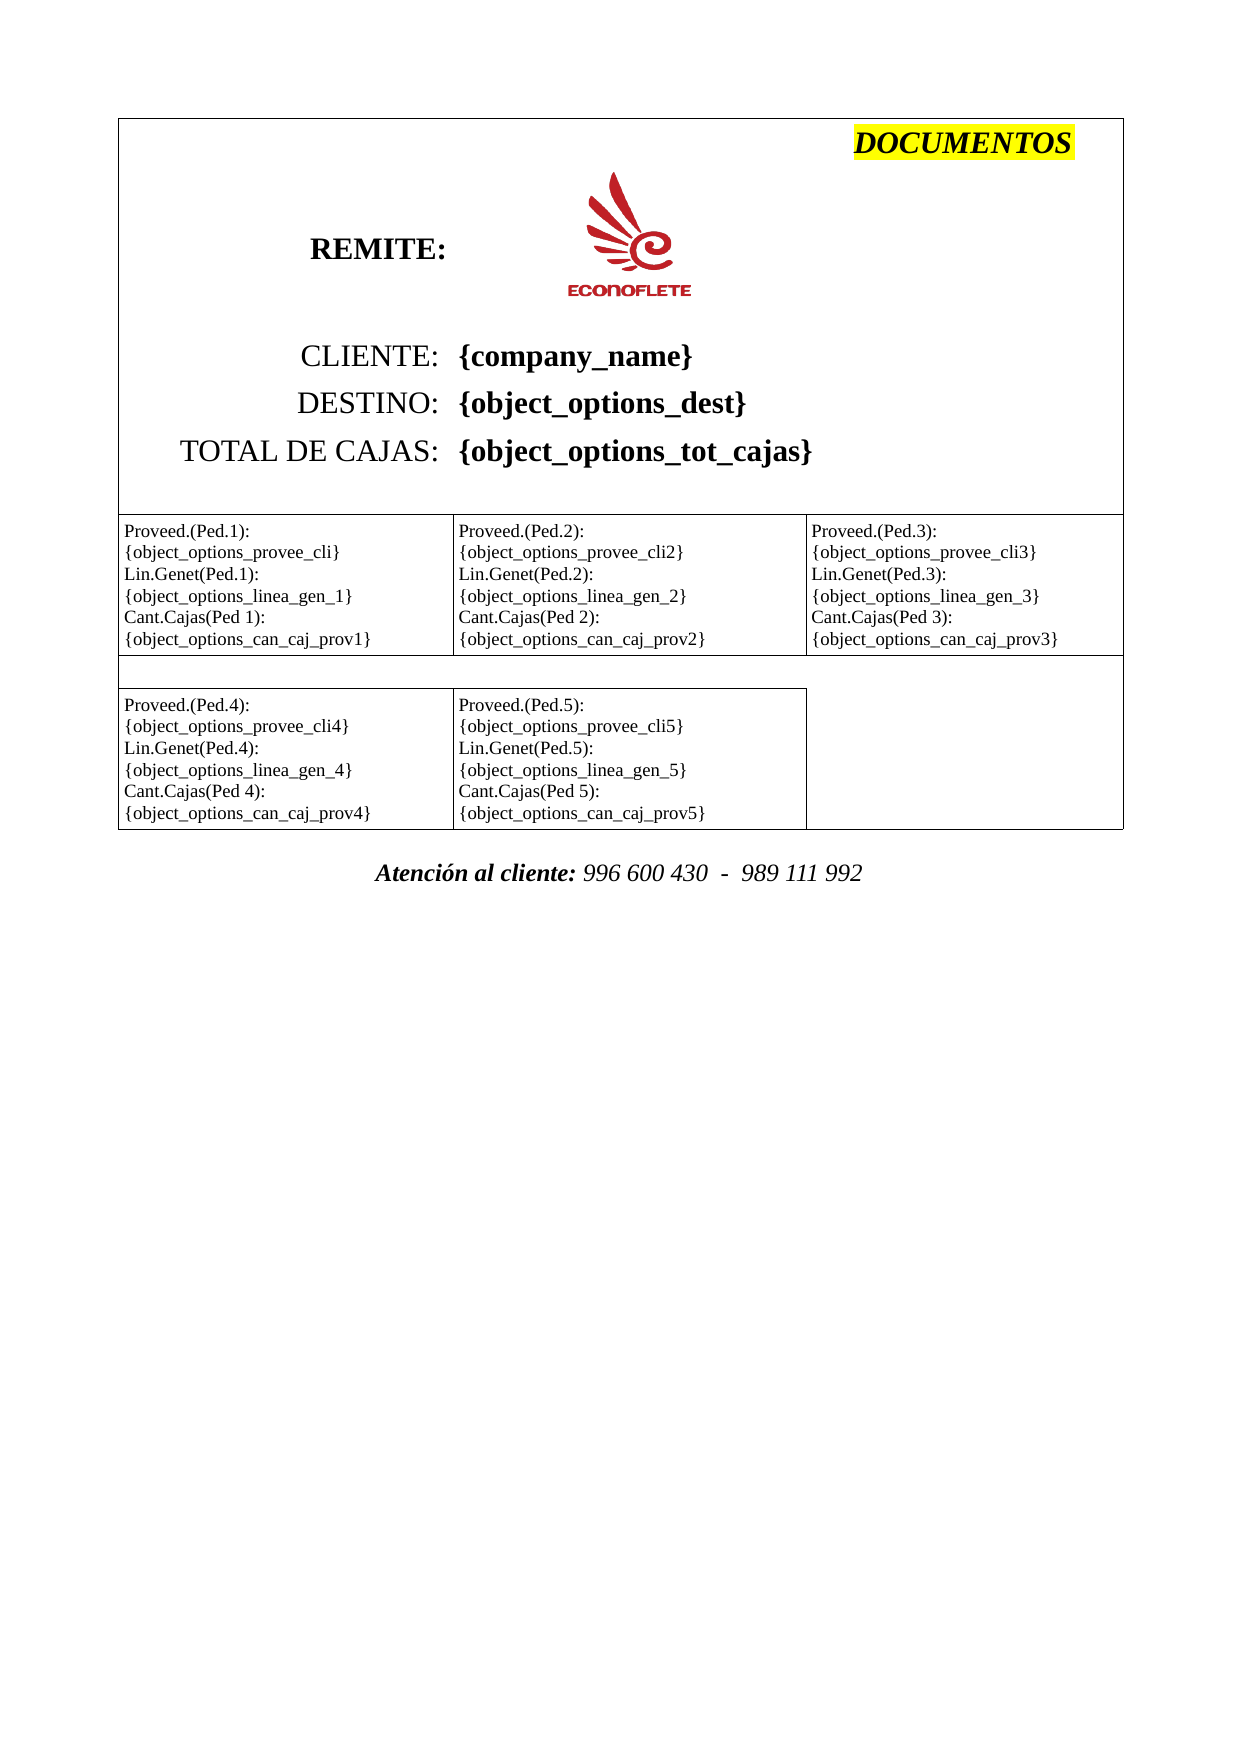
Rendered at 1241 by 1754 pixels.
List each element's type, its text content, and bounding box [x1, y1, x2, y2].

table_cell [453, 656, 806, 688]
table_header [119, 119, 453, 166]
table_cell TOTAL DE CAJAS: [119, 426, 453, 474]
table_cell [453, 474, 806, 514]
table_cell REMITE: [119, 166, 453, 332]
table_cell [807, 688, 1123, 829]
table_cell Proveed.(Ped.5):{object_options_provee_cli5} Lin.Genet(Ped.5):{object_options_linea_gen_5} Cant.Cajas(Ped 5):{object_options_can_caj_prov5} [454, 689, 806, 829]
table_header DOCUMENTOS [806, 119, 1123, 166]
table_cell {company_name} [453, 332, 1123, 379]
table_cell Proveed.(Ped.3):{object_options_provee_cli3} Lin.Genet(Ped.3):{object_options_linea_gen_3} Cant.Cajas(Ped 3):{object_options_can_caj_prov3} [807, 515, 1123, 655]
table_cell [806, 656, 1123, 688]
table_cell [806, 166, 1123, 332]
text Atención al cliente: 996 600 430 - 989 111 992 [118, 858, 1122, 887]
table_cell CLIENTE: [119, 332, 453, 379]
table_cell [806, 379, 1123, 426]
table_cell [453, 166, 806, 332]
table_cell Proveed.(Ped.2):{object_options_provee_cli2} Lin.Genet(Ped.2):{object_options_linea_gen_2} Cant.Cajas(Ped 2):{object_options_can_caj_prov2} [454, 515, 806, 655]
table_cell DESTINO: [119, 379, 453, 426]
table_cell [806, 474, 1123, 514]
table_cell Proveed.(Ped.1):{object_options_provee_cli} Lin.Genet(Ped.1):{object_options_linea_gen_1} Cant.Cajas(Ped 1):{object_options_can_caj_prov1} [119, 515, 453, 655]
table_cell {object_options_dest} [453, 379, 806, 426]
table_cell {object_options_tot_cajas} [453, 426, 1123, 474]
table_header [453, 119, 806, 166]
table_cell [119, 474, 453, 514]
table_cell [119, 656, 453, 688]
table_cell Proveed.(Ped.4):{object_options_provee_cli4} Lin.Genet(Ped.4):{object_options_linea_gen_4} Cant.Cajas(Ped 4):{object_options_can_caj_prov4} [119, 689, 453, 829]
picture [552, 171, 707, 297]
